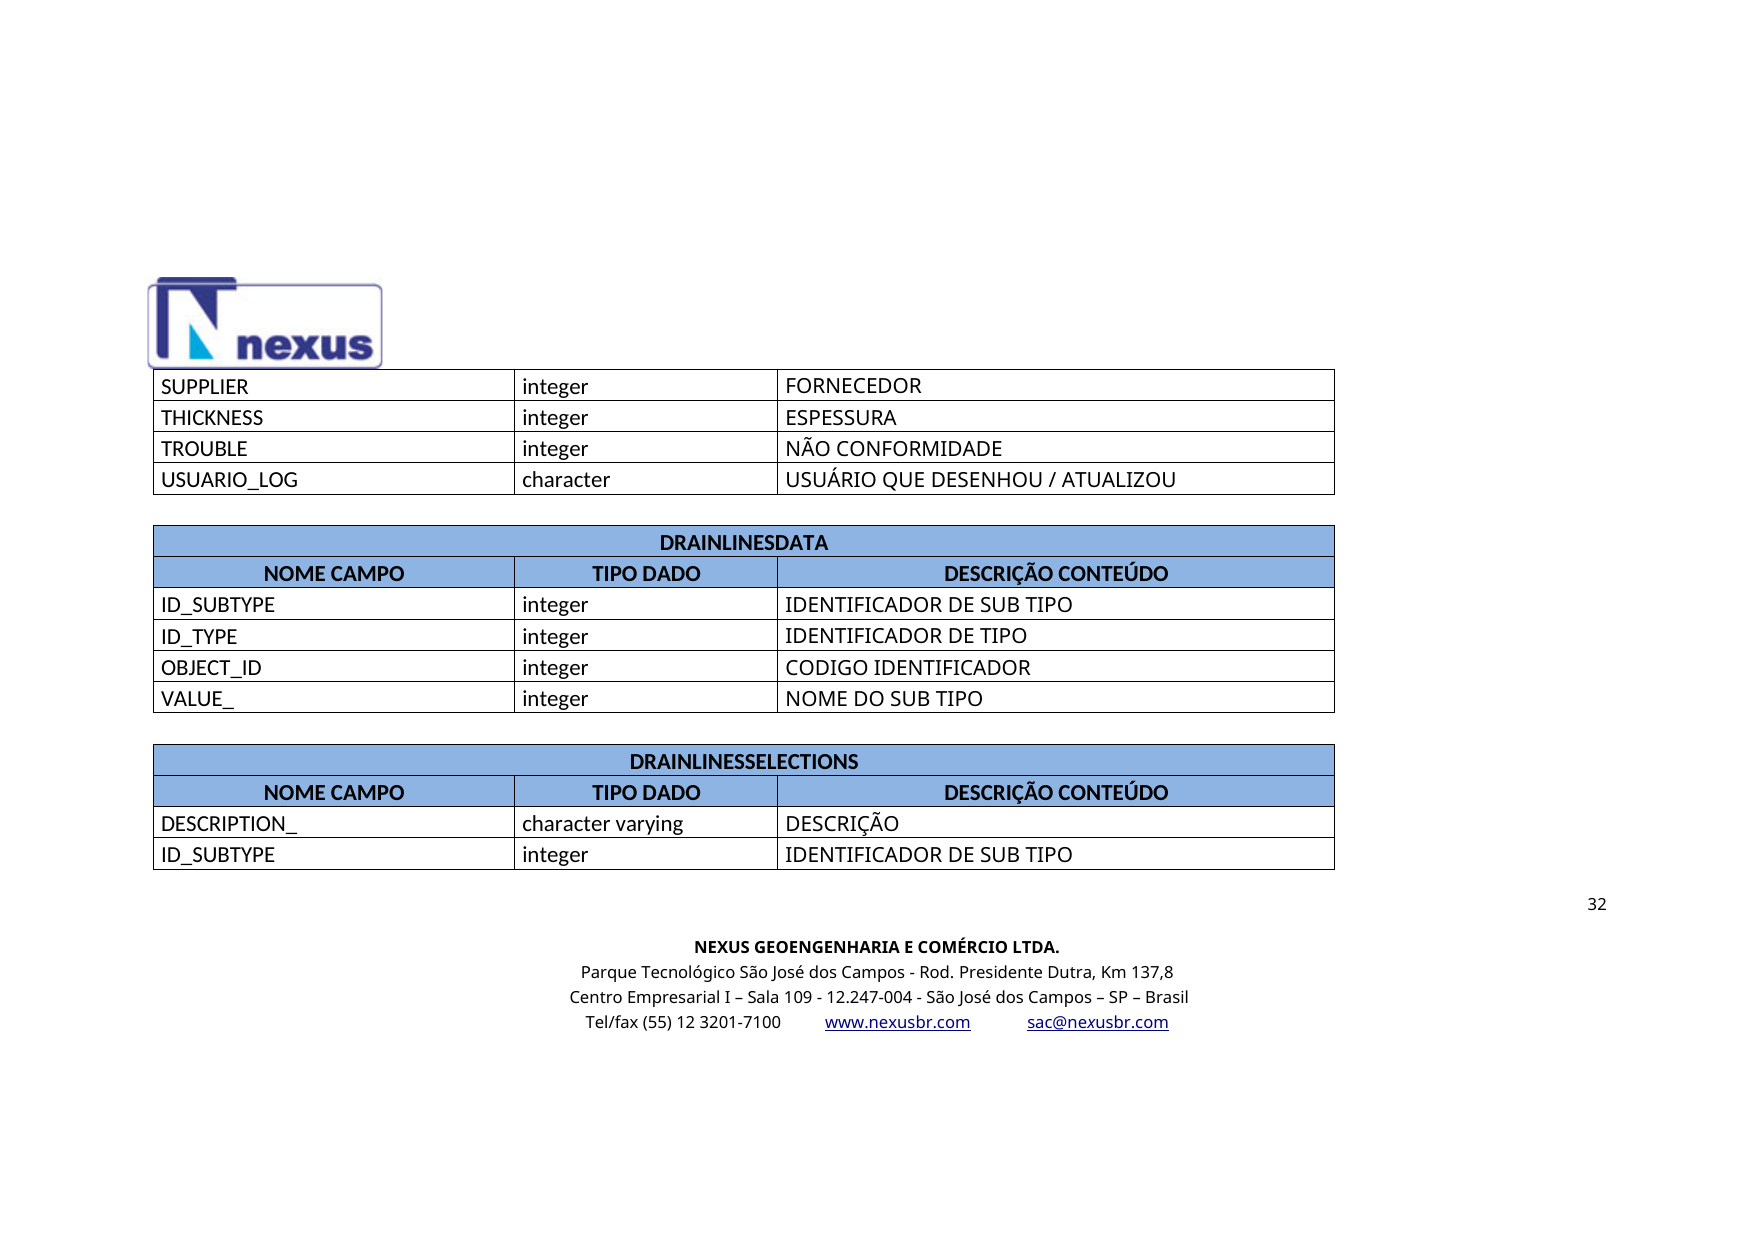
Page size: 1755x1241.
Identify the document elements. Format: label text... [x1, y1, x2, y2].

table_cell character varying [515, 807, 777, 837]
table_cell IDENTIFICADOR DE SUB TIPO [778, 838, 1334, 868]
table_cell NOME CAMPO [154, 776, 514, 806]
table_cell DRAINLINESSELECTIONS [154, 745, 1334, 775]
table_cell ID_TYPE [154, 620, 514, 650]
table_cell FORNECEDOR [778, 370, 1334, 400]
table_cell DESCRIÇÃO [778, 807, 1334, 837]
table_cell IDENTIFICADOR DE TIPO [778, 620, 1334, 650]
table_cell integer [515, 401, 777, 431]
table_cell NOME CAMPO [154, 557, 514, 587]
table_cell DESCRIPTION_ [154, 807, 514, 837]
table_cell OBJECT_ID [154, 651, 514, 681]
table_cell [154, 713, 515, 743]
table_cell integer [515, 838, 777, 868]
table_cell CODIGO IDENTIFICADOR [778, 651, 1334, 681]
table_cell [154, 495, 515, 525]
table_cell [515, 495, 778, 525]
table_cell TROUBLE [154, 432, 514, 462]
table_cell integer [515, 620, 777, 650]
table_cell TIPO DADO [515, 557, 777, 587]
table_cell DRAINLINESDATA [154, 526, 1334, 556]
table_cell NOME DO SUB TIPO [778, 682, 1334, 712]
table_cell integer [515, 588, 777, 618]
table_cell NÃO CONFORMIDADE [778, 432, 1334, 462]
table_cell VALUE_ [154, 682, 514, 712]
table_cell SUPPLIER [154, 370, 514, 400]
table_cell integer [515, 682, 777, 712]
table_cell ESPESSURA [778, 401, 1334, 431]
table_cell integer [515, 432, 777, 462]
table_cell ID_SUBTYPE [154, 838, 514, 868]
table_cell integer [515, 651, 777, 681]
table_cell DESCRIÇÃO CONTEÚDO [778, 557, 1334, 587]
table_cell [515, 713, 778, 743]
table_cell DESCRIÇÃO CONTEÚDO [778, 776, 1334, 806]
table_cell THICKNESS [154, 401, 514, 431]
table_cell [778, 713, 1335, 743]
table_cell USUARIO_LOG [154, 463, 514, 493]
table_cell integer [515, 370, 777, 400]
table_cell [778, 495, 1335, 525]
table_cell ID_SUBTYPE [154, 588, 514, 618]
table_cell TIPO DADO [515, 776, 777, 806]
table_cell IDENTIFICADOR DE SUB TIPO [778, 588, 1334, 618]
table_cell USUÁRIO QUE DESENHOU / ATUALIZOU [778, 463, 1334, 493]
table_cell character [515, 463, 777, 493]
